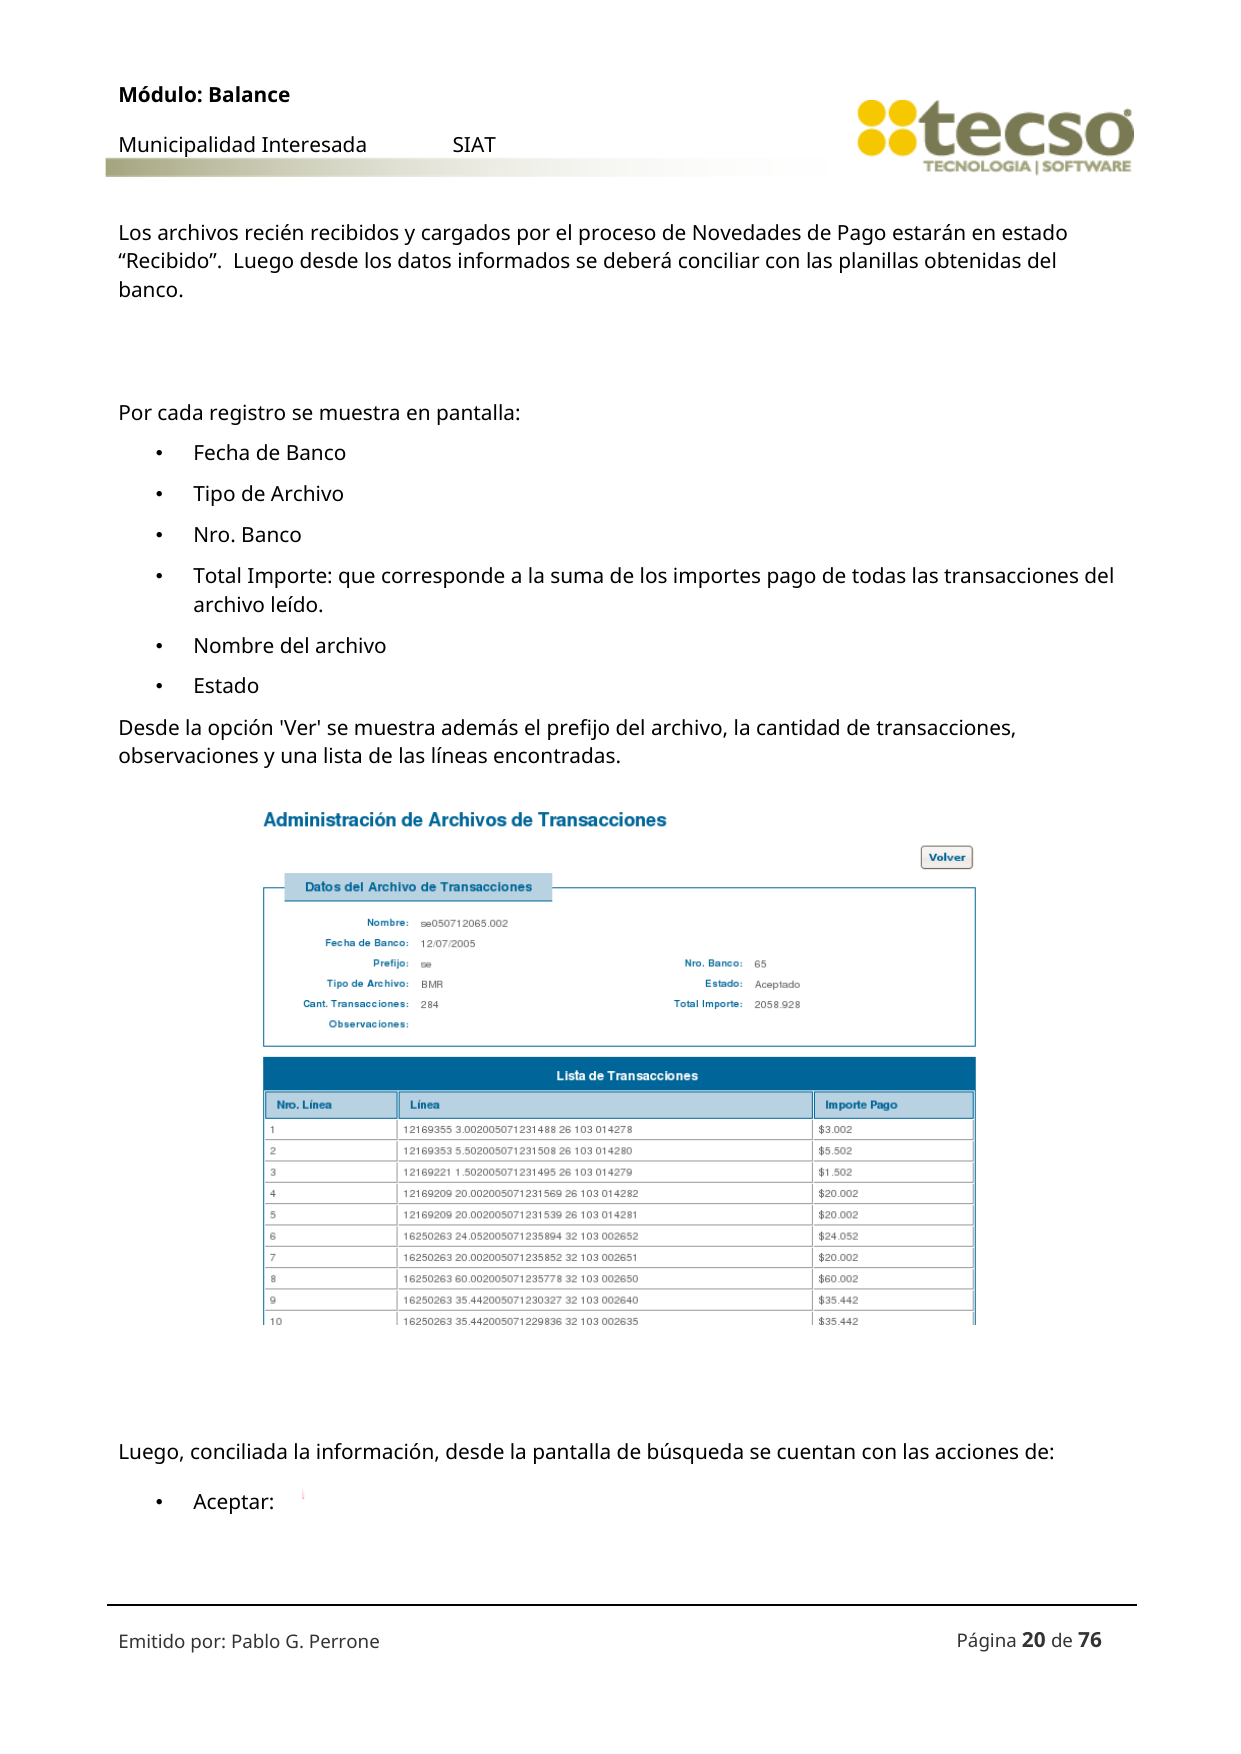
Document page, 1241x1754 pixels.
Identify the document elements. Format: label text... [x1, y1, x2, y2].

text Los archivos recién recibidos y cargados por el proceso de Novedades de Pago estarán en estado “Recibido”. Luego desde los datos informados se deberá conciliar con las planillas obtenidas del banco. [118, 218, 1122, 303]
list Tipo de Archivo [156, 479, 1122, 508]
list Total Importe: que corresponde a la suma de los importes pago de todas las transacciones del archivo leído. [156, 561, 1122, 618]
text Por cada registro se muestra en pantalla: [118, 398, 1122, 426]
text Luego, conciliada la información, desde la pantalla de búsqueda se cuentan con las acciones de: [118, 1437, 1122, 1465]
picture [301, 1487, 305, 1501]
list Aceptar: [156, 1478, 1122, 1515]
list Estado [156, 672, 1122, 700]
list Nro. Banco [156, 520, 1122, 549]
list Fecha de Banco [156, 438, 1122, 467]
text Desde la opción 'Ver' se muestra además el prefijo del archivo, la cantidad de transacciones, observaciones y una lista de las líneas encontradas. [118, 713, 1122, 769]
picture [252, 804, 988, 1325]
picture [105, 100, 1134, 177]
list Nombre del archivo [156, 631, 1122, 659]
